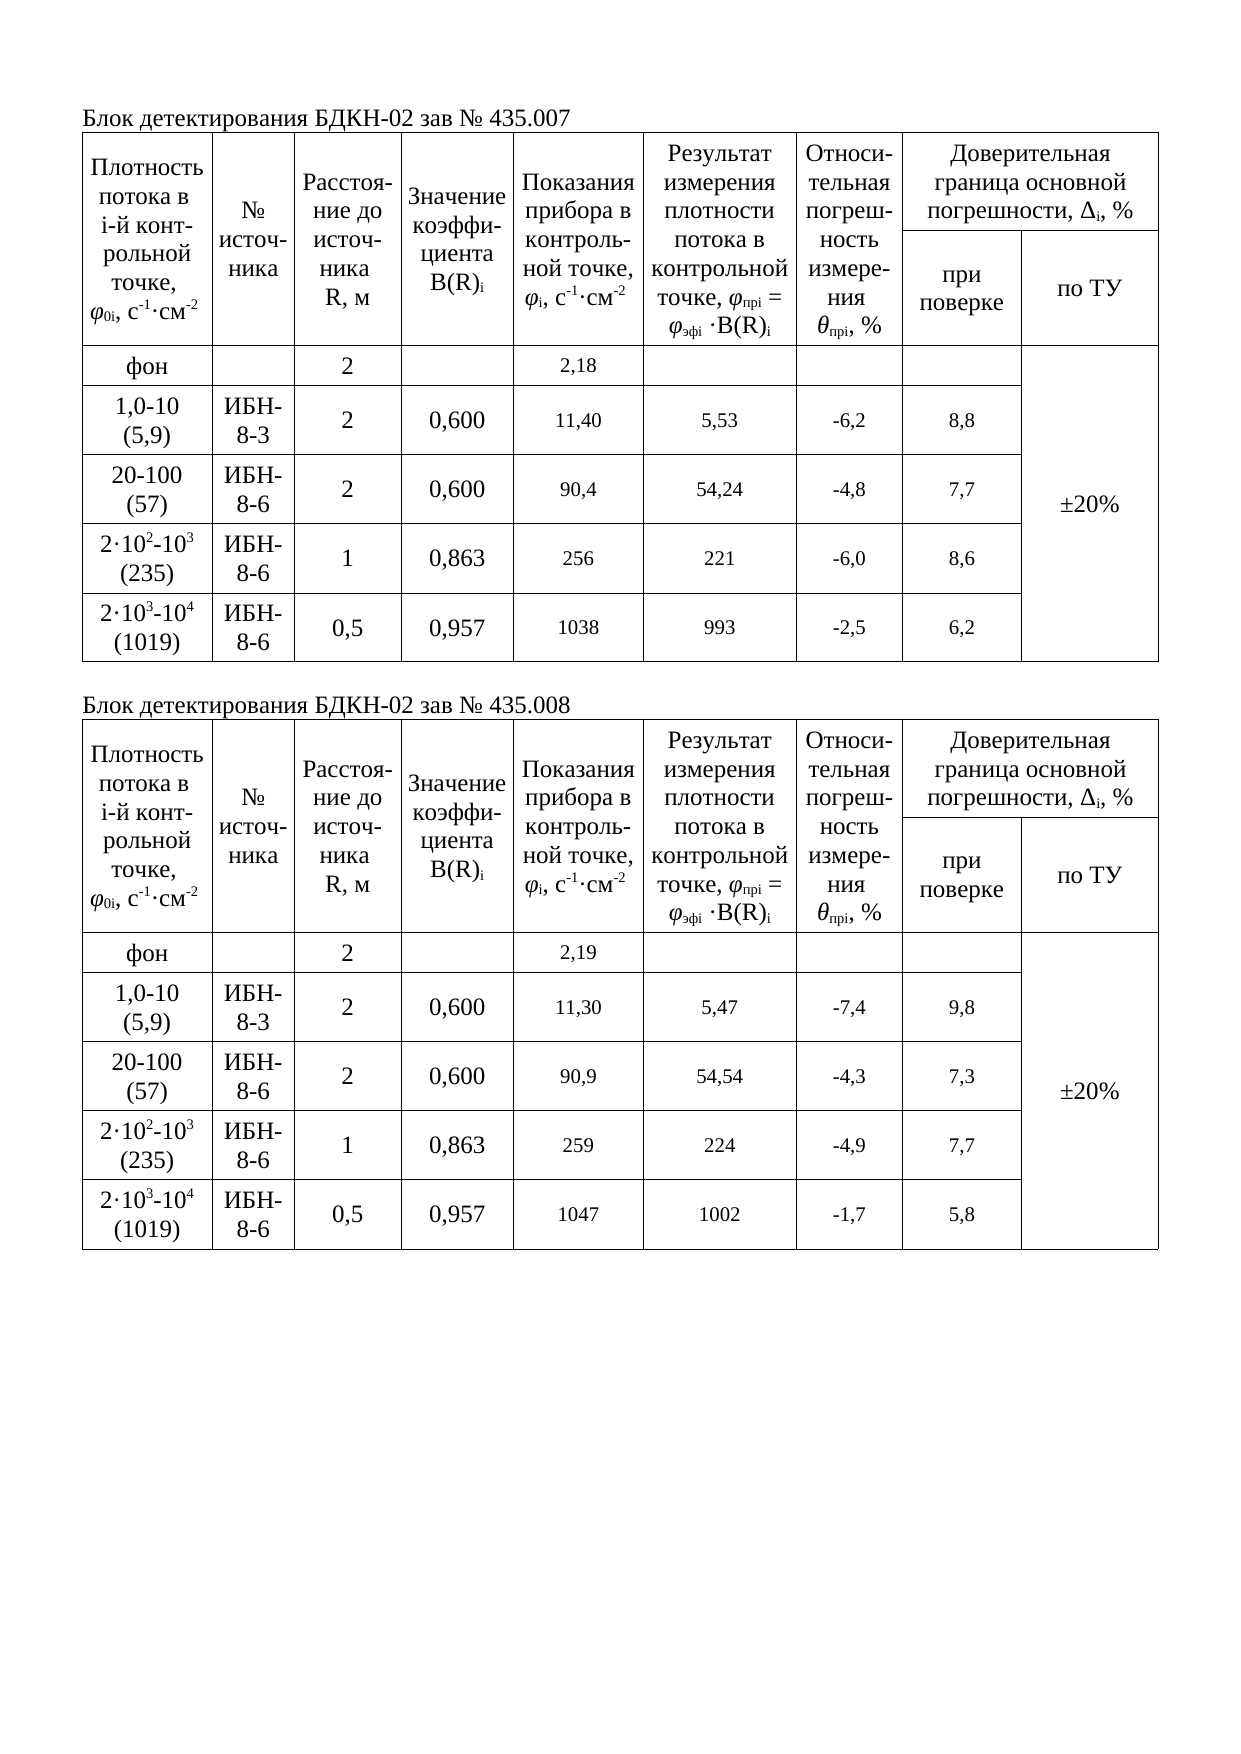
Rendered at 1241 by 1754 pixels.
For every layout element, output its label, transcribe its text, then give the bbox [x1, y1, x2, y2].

table_cell 7,7 [903, 455, 1021, 523]
table_cell 1047 [514, 1180, 643, 1248]
table_cell [402, 346, 513, 385]
table_cell ИБН-8-6 [213, 1042, 294, 1110]
table_cell 5,53 [644, 386, 796, 454]
table_header № источ-ника [213, 133, 294, 345]
table_cell 2·102-103 (235) [83, 524, 212, 592]
table_cell 90,9 [514, 1042, 643, 1110]
table_cell 0,863 [402, 1111, 513, 1179]
table_cell фон [83, 933, 212, 972]
table_cell 1,0-10 (5,9) [83, 973, 212, 1041]
table_cell 2 [295, 933, 401, 972]
table_cell 0,957 [402, 1180, 513, 1248]
table_cell 0,957 [402, 594, 513, 661]
table_cell 2·103-104 (1019) [83, 594, 212, 661]
table_cell [644, 933, 796, 972]
table_cell 221 [644, 524, 796, 592]
table_cell -6,2 [797, 386, 902, 454]
table_header Результат измерения плотности потока в контрольной точке, φпрi = φэфi ·B(R)i [644, 720, 796, 932]
table_cell 0,600 [402, 973, 513, 1041]
table_cell 1 [295, 524, 401, 592]
table_cell 20-100 (57) [83, 455, 212, 523]
table_cell 256 [514, 524, 643, 592]
table_cell 2·102-103 (235) [83, 1111, 212, 1179]
table_cell 11,30 [514, 973, 643, 1041]
table_cell 8,8 [903, 386, 1021, 454]
table_cell ИБН-8-6 [213, 455, 294, 523]
table_cell 5,8 [903, 1180, 1021, 1248]
table_cell 2 [295, 346, 401, 385]
table_cell 2·103-104 (1019) [83, 1180, 212, 1248]
table_header Показания прибора в контроль-ной точке, φi, с-1·см-2 [514, 133, 643, 345]
table_header Значение коэффи-циента B(R)i [402, 133, 513, 345]
table_cell ИБН-8-6 [213, 1180, 294, 1248]
table_cell 7,3 [903, 1042, 1021, 1110]
table_cell 90,4 [514, 455, 643, 523]
table_cell ИБН-8-3 [213, 386, 294, 454]
table_cell 2 [295, 973, 401, 1041]
table_cell 1038 [514, 594, 643, 661]
table_cell -4,9 [797, 1111, 902, 1179]
table_header № источ-ника [213, 720, 294, 932]
table_cell 6,2 [903, 594, 1021, 661]
table_cell 2,18 [514, 346, 643, 385]
table_cell 2 [295, 386, 401, 454]
table_cell [797, 346, 902, 385]
table_cell 7,7 [903, 1111, 1021, 1179]
table_cell фон [83, 346, 212, 385]
table_cell 0,600 [402, 1042, 513, 1110]
table_cell [797, 933, 902, 972]
table_cell 0,5 [295, 594, 401, 661]
table_cell 259 [514, 1111, 643, 1179]
table_cell 0,5 [295, 1180, 401, 1248]
table_cell при поверке [903, 818, 1021, 932]
table_cell ±20% [1022, 346, 1158, 661]
table_cell ИБН-8-6 [213, 1111, 294, 1179]
table_header Доверительная граница основной погрешности, Δi, % [903, 720, 1158, 817]
table_cell ИБН-8-6 [213, 524, 294, 592]
table_cell -1,7 [797, 1180, 902, 1248]
table_cell 2 [295, 455, 401, 523]
table_cell [644, 346, 796, 385]
table_cell [402, 933, 513, 972]
table_header Плотность потока в i-й конт-рольной точке, φ0i, с-1·см-2 [83, 720, 212, 932]
table_cell по ТУ [1022, 231, 1158, 345]
table_header Относи-тельная погреш-ность измере-ния θпрi, % [797, 133, 902, 345]
table_cell 1,0-10 (5,9) [83, 386, 212, 454]
table_cell 993 [644, 594, 796, 661]
table_cell ИБН-8-3 [213, 973, 294, 1041]
table_cell ±20% [1022, 933, 1158, 1248]
table_cell [903, 933, 1021, 972]
table_cell 8,6 [903, 524, 1021, 592]
table_cell -4,3 [797, 1042, 902, 1110]
table_cell 1 [295, 1111, 401, 1179]
table_cell 2,19 [514, 933, 643, 972]
table_cell 9,8 [903, 973, 1021, 1041]
table_cell -6,0 [797, 524, 902, 592]
table_cell 20-100 (57) [83, 1042, 212, 1110]
table_cell -2,5 [797, 594, 902, 661]
table_cell 2 [295, 1042, 401, 1110]
table_cell [213, 346, 294, 385]
table_header Относи-тельная погреш-ность измере-ния θпрi, % [797, 720, 902, 932]
table_cell -4,8 [797, 455, 902, 523]
text Блок детектирования БДКН-02 зав № 435.007 [82, 103, 1158, 132]
table_header Значение коэффи-циента B(R)i [402, 720, 513, 932]
table_cell 11,40 [514, 386, 643, 454]
table_cell 0,600 [402, 386, 513, 454]
table_header Результат измерения плотности потока в контрольной точке, φпрi = φэфi ·B(R)i [644, 133, 796, 345]
table_cell ИБН-8-6 [213, 594, 294, 661]
table_cell по ТУ [1022, 818, 1158, 932]
table_cell при поверке [903, 231, 1021, 345]
table_cell 0,863 [402, 524, 513, 592]
table_cell 54,24 [644, 455, 796, 523]
table_cell [903, 346, 1021, 385]
table_header Доверительная граница основной погрешности, Δi, % [903, 133, 1158, 230]
table_cell 5,47 [644, 973, 796, 1041]
table_cell -7,4 [797, 973, 902, 1041]
table_cell 1002 [644, 1180, 796, 1248]
table_cell [213, 933, 294, 972]
table_header Показания прибора в контроль-ной точке, φi, с-1·см-2 [514, 720, 643, 932]
table_header Расстоя-ние до источ-ника R, м [295, 720, 401, 932]
table_cell 54,54 [644, 1042, 796, 1110]
text Блок детектирования БДКН-02 зав № 435.008 [82, 690, 1158, 719]
table_header Расстоя-ние до источ-ника R, м [295, 133, 401, 345]
table_cell 0,600 [402, 455, 513, 523]
table_cell 224 [644, 1111, 796, 1179]
table_header Плотность потока в i-й конт-рольной точке, φ0i, с-1·см-2 [83, 133, 212, 345]
